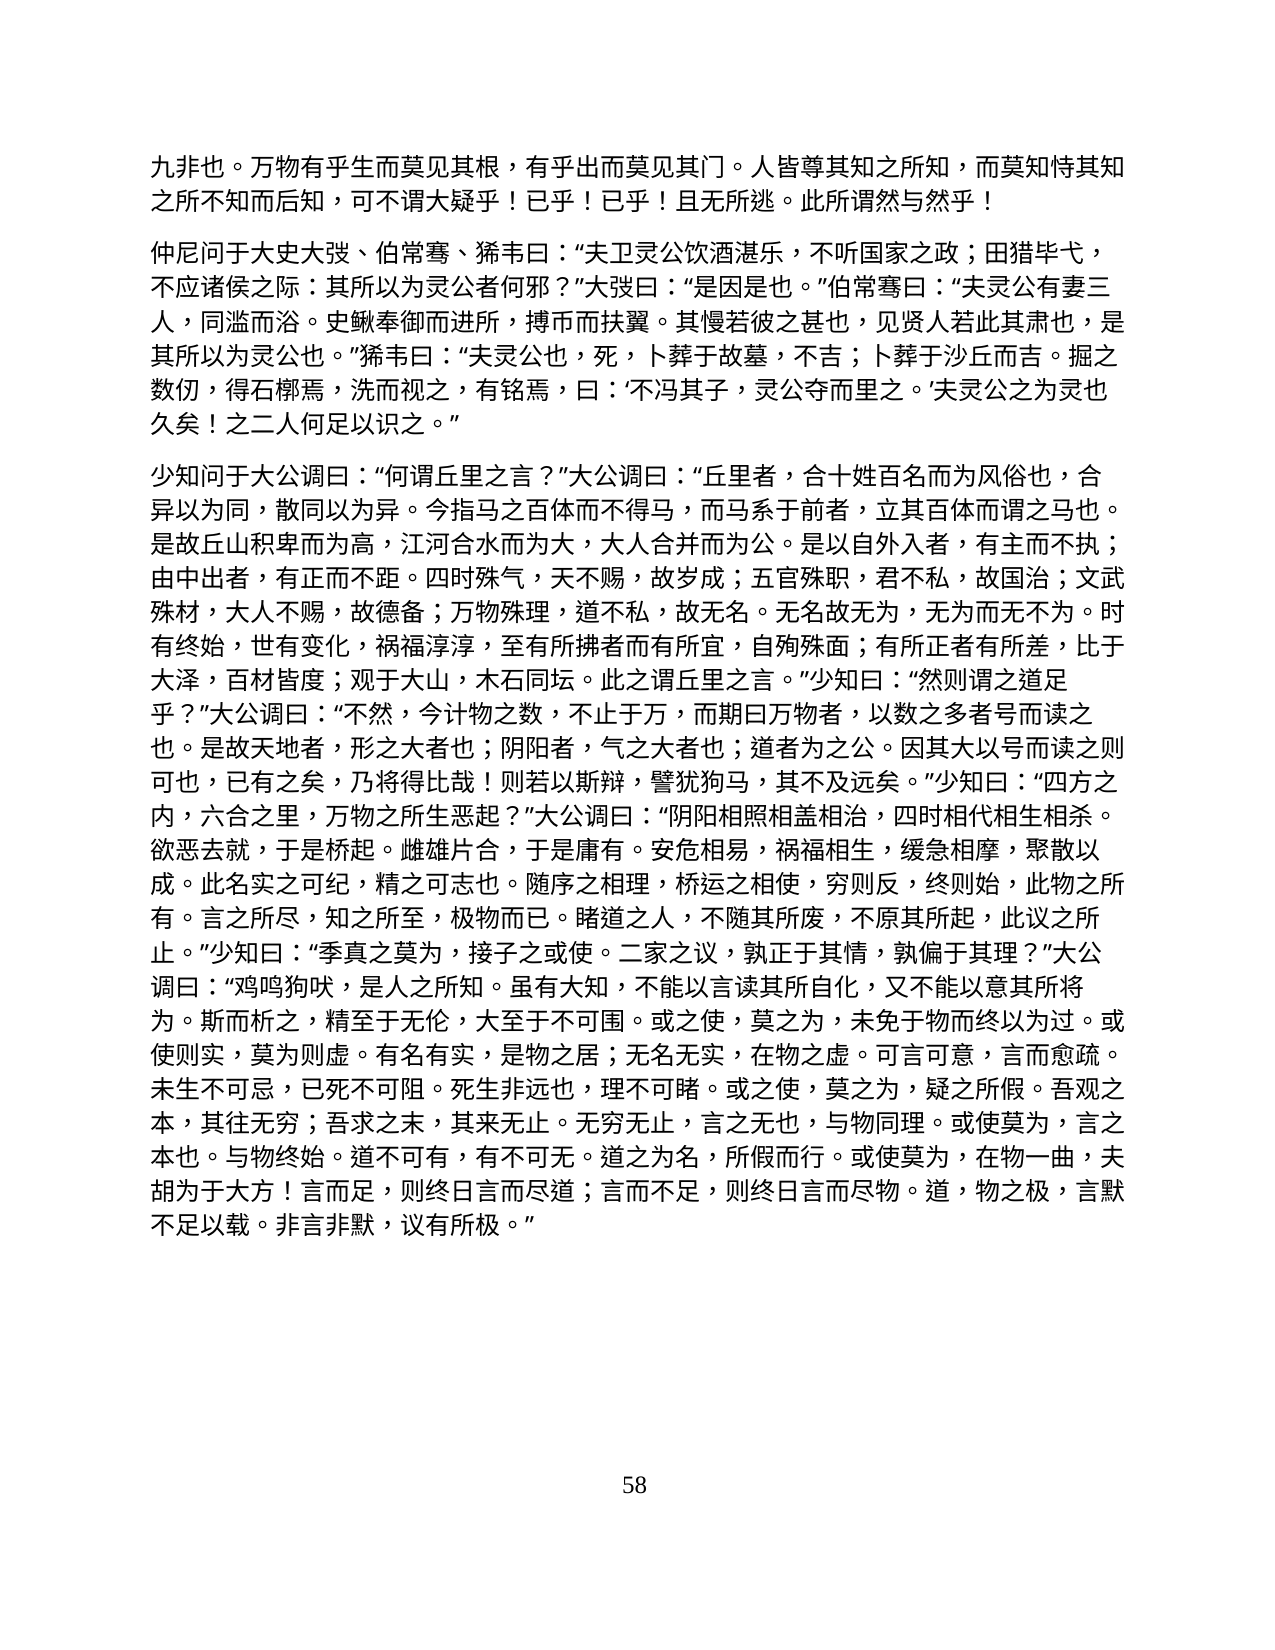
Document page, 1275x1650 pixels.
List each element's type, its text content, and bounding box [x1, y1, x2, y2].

text 九非也。万物有乎生而莫见其根，有乎出而莫见其门。人皆尊其知之所知，而莫知恃其知之所不知而后知，可不谓大疑乎！已乎！已乎！且无所逃。此所谓然与然乎！ [150, 150, 1125, 218]
text 仲尼问于大史大弢、伯常骞、狶韦曰：“夫卫灵公饮酒湛乐，不听国家之政；田猎毕弋，不应诸侯之际：其所以为灵公者何邪？”大弢曰：“是因是也。”伯常骞曰：“夫灵公有妻三人，同滥而浴。史鳅奉御而进所，搏币而扶翼。其慢若彼之甚也，见贤人若此其肃也，是其所以为灵公也。”狶韦曰：“夫灵公也，死，卜葬于故墓，不吉；卜葬于沙丘而吉。掘之数仞，得石槨焉，洗而视之，有铭焉，曰：‘不冯其子，灵公夺而里之。’夫灵公之为灵也久矣！之二人何足以识之。” [150, 236, 1125, 440]
text 少知问于大公调曰：“何谓丘里之言？”大公调曰：“丘里者，合十姓百名而为风俗也，合异以为同，散同以为异。今指马之百体而不得马，而马系于前者，立其百体而谓之马也。是故丘山积卑而为高，江河合水而为大，大人合并而为公。是以自外入者，有主而不执；由中出者，有正而不距。四时殊气，天不赐，故岁成；五官殊职，君不私，故国治；文武殊材，大人不赐，故德备；万物殊理，道不私，故无名。无名故无为，无为而无不为。时有终始，世有变化，祸福淳淳，至有所拂者而有所宜，自殉殊面；有所正者有所差，比于大泽，百材皆度；观于大山，木石同坛。此之谓丘里之言。”少知曰：“然则谓之道足乎？”大公调曰：“不然，今计物之数，不止于万，而期曰万物者，以数之多者号而读之也。是故天地者，形之大者也；阴阳者，气之大者也；道者为之公。因其大以号而读之则可也，已有之矣，乃将得比哉！则若以斯辩，譬犹狗马，其不及远矣。”少知曰：“四方之内，六合之里，万物之所生恶起？”大公调曰：“阴阳相照相盖相治，四时相代相生相杀。欲恶去就，于是桥起。雌雄片合，于是庸有。安危相易，祸福相生，缓急相摩，聚散以成。此名实之可纪，精之可志也。随序之相理，桥运之相使，穷则反，终则始，此物之所有。言之所尽，知之所至，极物而已。睹道之人，不随其所废，不原其所起，此议之所止。”少知曰：“季真之莫为，接子之或使。二家之议，孰正于其情，孰偏于其理？”大公调曰：“鸡鸣狗吠，是人之所知。虽有大知，不能以言读其所自化，又不能以意其所将为。斯而析之，精至于无伦，大至于不可围。或之使，莫之为，未免于物而终以为过。或使则实，莫为则虚。有名有实，是物之居；无名无实，在物之虚。可言可意，言而愈疏。未生不可忌，已死不可阻。死生非远也，理不可睹。或之使，莫之为，疑之所假。吾观之本，其往无穷；吾求之末，其来无止。无穷无止，言之无也，与物同理。或使莫为，言之本也。与物终始。道不可有，有不可无。道之为名，所假而行。或使莫为，在物一曲，夫胡为于大方！言而足，则终日言而尽道；言而不足，则终日言而尽物。道，物之极，言默不足以载。非言非默，议有所极。” [150, 458, 1125, 1242]
